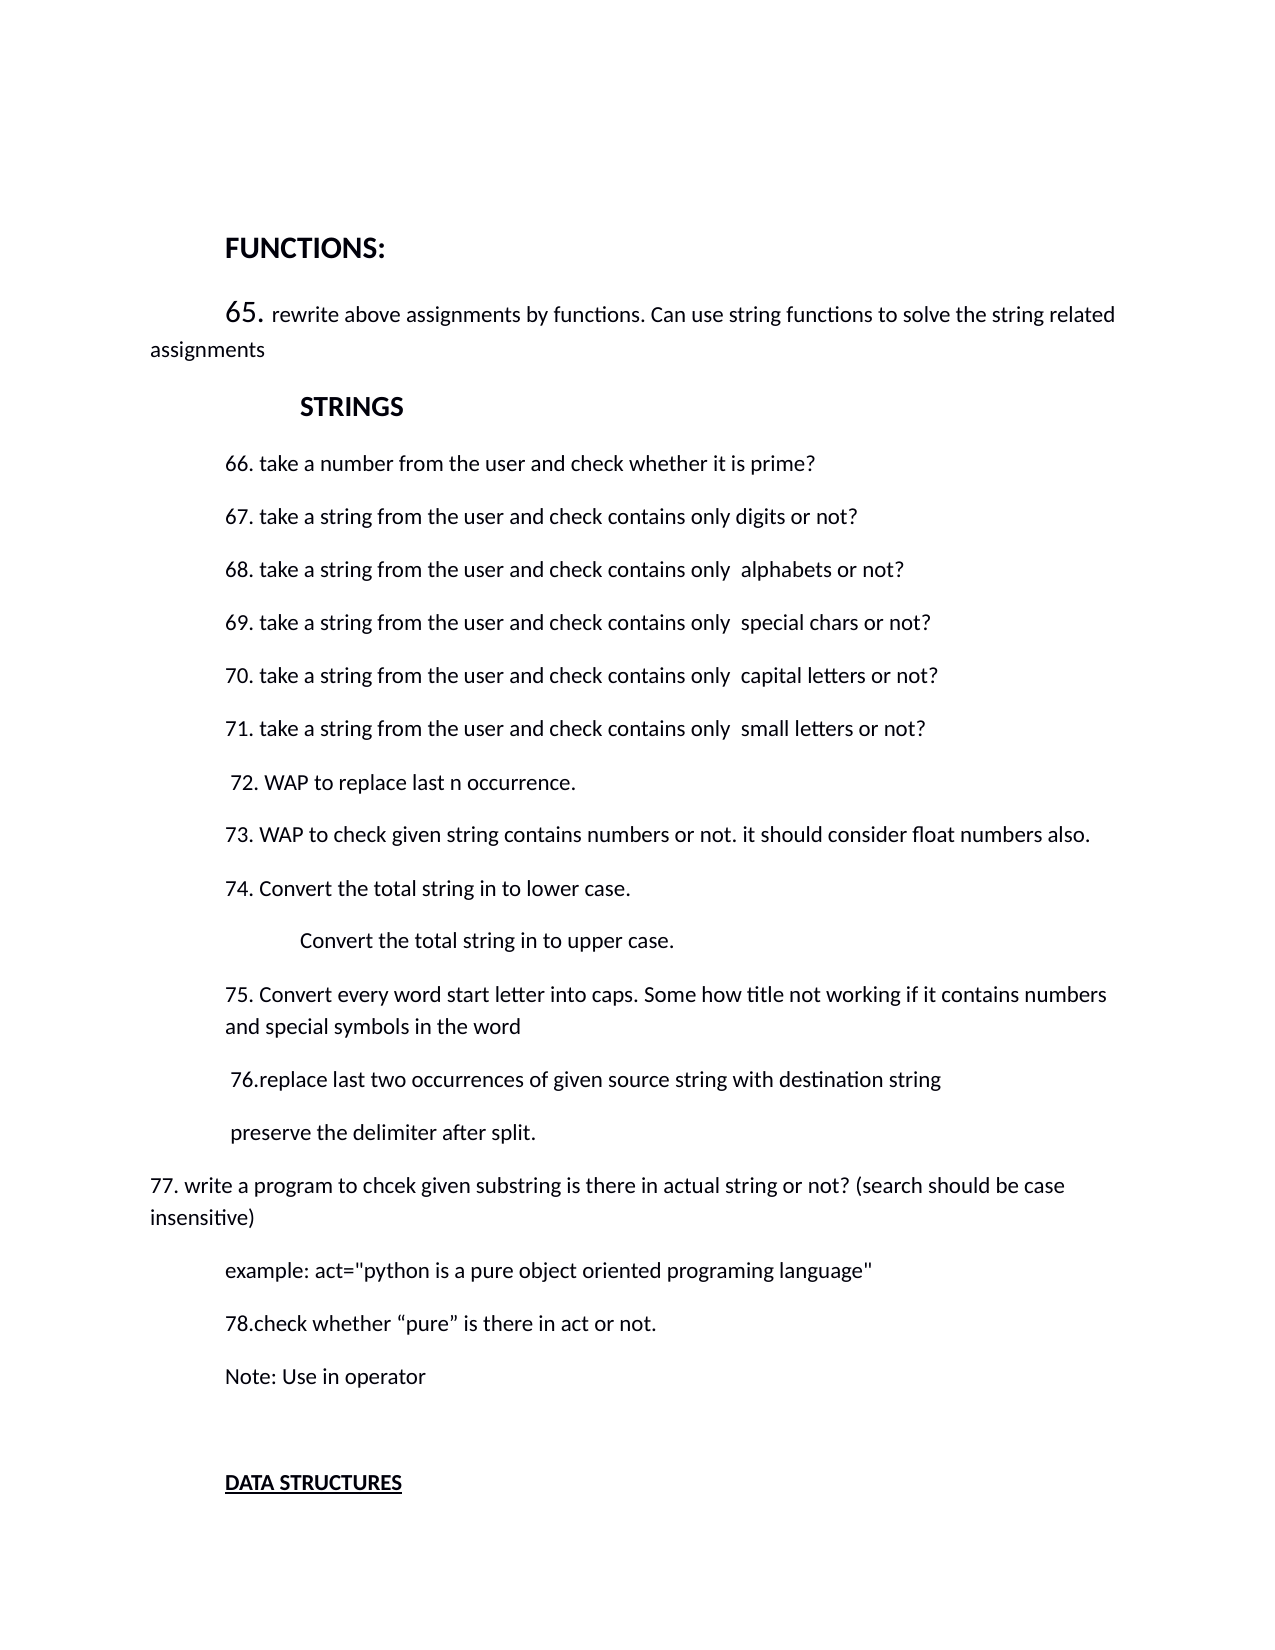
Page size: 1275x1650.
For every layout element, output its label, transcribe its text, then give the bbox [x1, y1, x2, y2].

list 71. take a string from the user and check contains only small letters or not? [225, 714, 1125, 743]
text 77. write a program to chcek given substring is there in actual string or not? (search should be case insensitive) [150, 1171, 1125, 1231]
list STRINGS [300, 388, 1125, 423]
list 66. take a number from the user and check whether it is prime? [225, 449, 1125, 477]
list 69. take a string from the user and check contains only special chars or not? [225, 608, 1125, 637]
list Note: Use in operator [225, 1362, 1125, 1390]
list FUNCTIONS: [225, 228, 1125, 266]
list example: act="python is a pure object oriented programing language" [225, 1256, 1125, 1284]
list 75. Convert every word start letter into caps. Some how title not working if it contains numbers and special symbols in the word [225, 980, 1125, 1040]
list 76.replace last two occurrences of given source string with destination string [225, 1065, 1125, 1093]
list Convert the total string in to upper case. [300, 927, 1125, 955]
list 74. Convert the total string in to lower case. [225, 874, 1125, 902]
list 70. take a string from the user and check contains only capital letters or not? [225, 662, 1125, 689]
list 67. take a string from the user and check contains only digits or not? [225, 502, 1125, 531]
list 72. WAP to replace last n occurrence. [225, 768, 1125, 796]
list 68. take a string from the user and check contains only alphabets or not? [225, 556, 1125, 583]
list 78.check whether “pure” is there in act or not. [225, 1309, 1125, 1337]
list preserve the delimiter after split. [225, 1118, 1125, 1146]
list DATA STRUCTURES [225, 1468, 1125, 1496]
list 65. rewrite above assignments by functions. Can use string functions to solve the string related assignments [150, 292, 1125, 363]
list 73. WAP to check given string contains numbers or not. it should consider float numbers also. [225, 821, 1125, 849]
